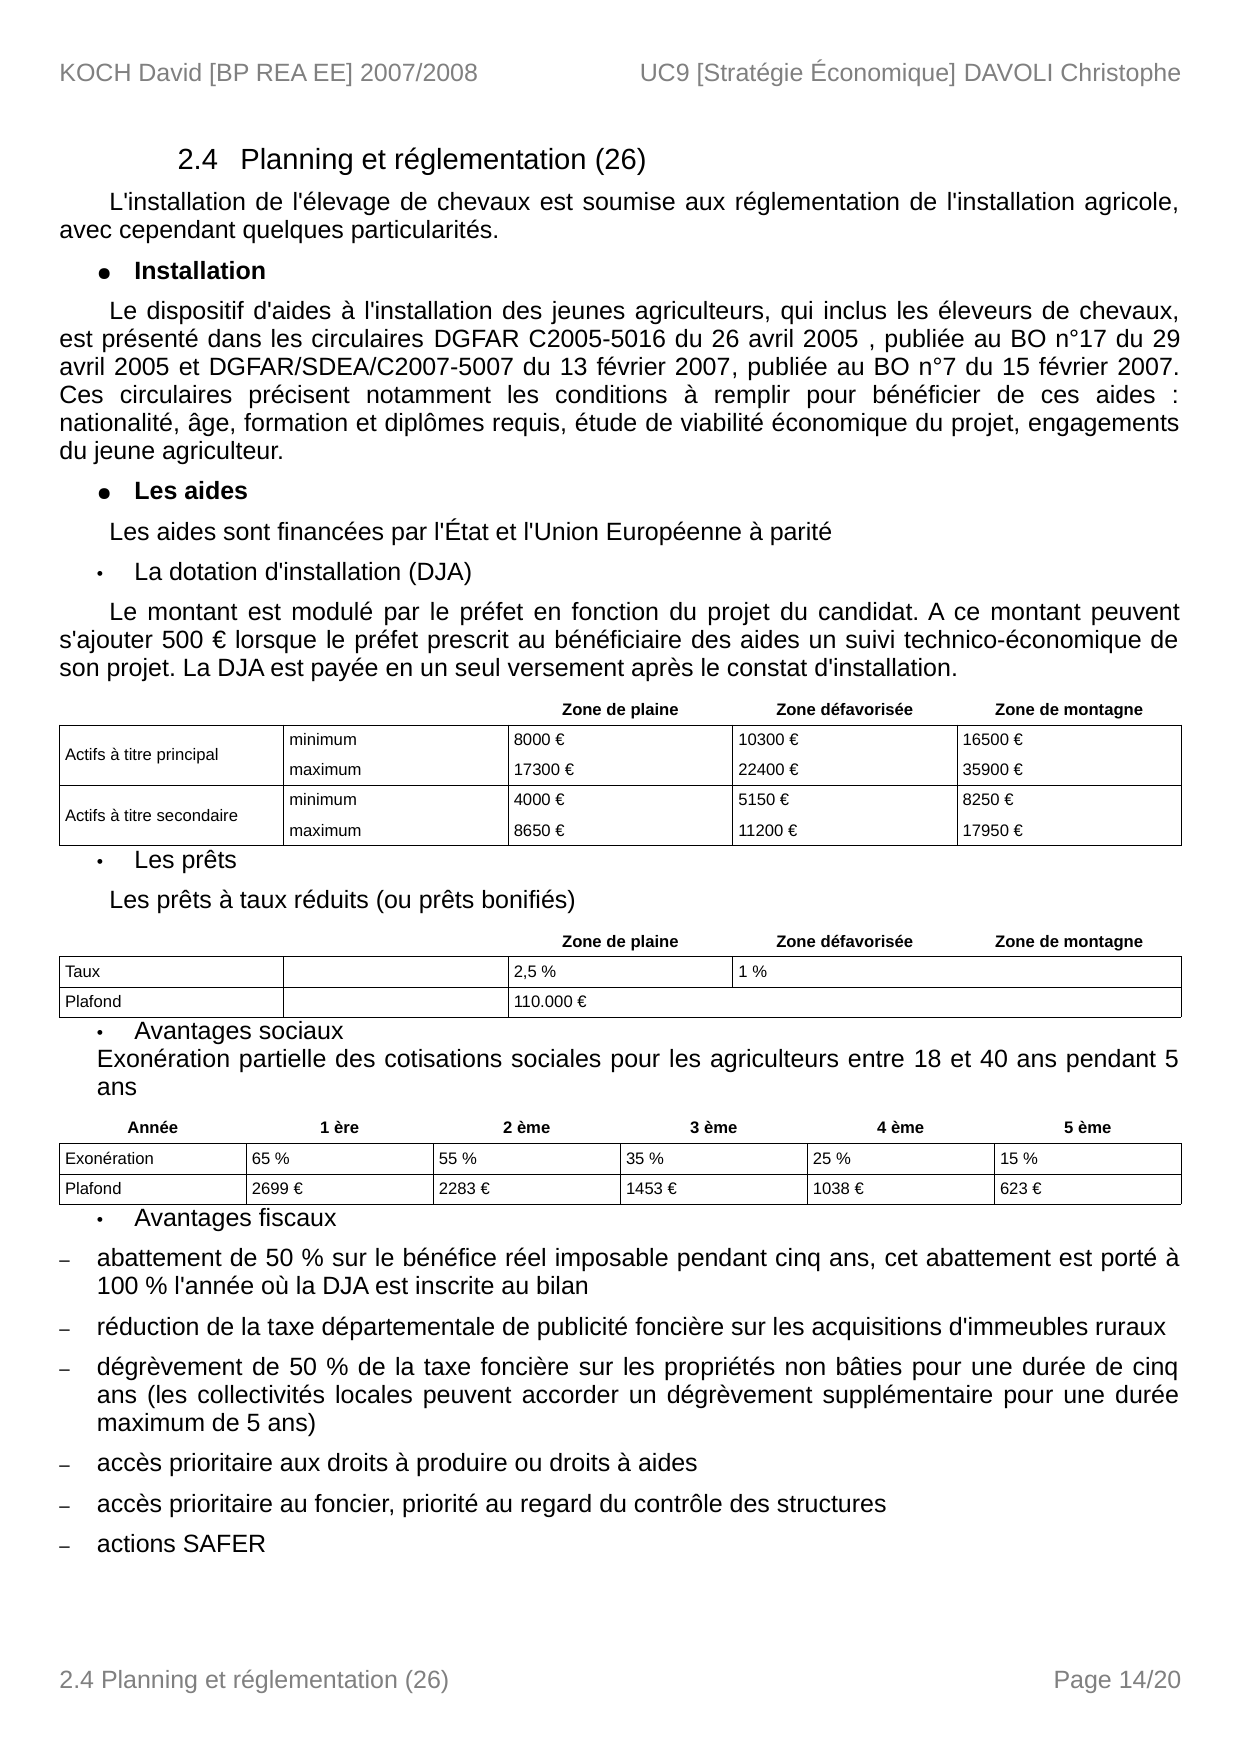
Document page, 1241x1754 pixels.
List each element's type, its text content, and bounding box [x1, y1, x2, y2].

table_cell 8000 € [509, 726, 732, 755]
table_cell 2,5 % [509, 957, 732, 987]
list réduction de la taxe départementale de publicité foncière sur les acquisitions d'immeubles ruraux [59, 1312, 1181, 1340]
table_cell 110.000 € [509, 988, 1181, 1017]
list Avantages fiscaux [97, 1205, 1181, 1232]
table_header Année [59, 1113, 246, 1143]
table_cell 8250 € [958, 786, 1181, 815]
table_cell Taux [60, 957, 283, 987]
table_cell maximum [284, 815, 508, 845]
table_cell Exonération [60, 1144, 246, 1173]
list dégrèvement de 50 % de la taxe foncière sur les propriétés non bâties pour une durée de cinq ans (les collectivités locales peuvent accorder un dégrèvement supplémentaire pour une durée maximum de 5 ans) [59, 1353, 1181, 1437]
subtitle Planning et réglementation (26) [59, 143, 1181, 176]
table_cell 11200 € [733, 815, 957, 845]
table_header Zone de plaine [508, 926, 732, 956]
list abattement de 50 % sur le bénéfice réel imposable pendant cinq ans, cet abattement est porté à 100 % l'année où la DJA est inscrite au bilan [59, 1244, 1181, 1300]
text Le montant est modulé par le préfet en fonction du projet du candidat. A ce montant peuvent s'ajouter 500 € lorsque le préfet prescrit au bénéficiaire des aides un suivi technico-économique de son projet. La DJA est payée en un seul versement après le constat d'installation. [59, 598, 1181, 682]
table_cell 2283 € [434, 1175, 620, 1204]
table_cell Actifs à titre secondaire [60, 786, 283, 845]
table_header Zone de montagne [957, 926, 1181, 956]
table_cell Plafond [60, 988, 283, 1017]
table_cell Actifs à titre principal [60, 726, 283, 785]
table_cell [284, 988, 508, 1017]
list Avantages sociaux [97, 1018, 1181, 1045]
table_cell 8650 € [509, 815, 732, 845]
text Les prêts à taux réduits (ou prêts bonifiés) [59, 886, 1181, 914]
table_header 4 ème [807, 1113, 994, 1143]
table_cell 4000 € [509, 786, 732, 815]
table_cell 17300 € [509, 755, 732, 785]
list Les prêts [97, 846, 1181, 873]
table_cell 1 % [733, 957, 1181, 987]
table_cell 35900 € [958, 755, 1181, 785]
table_header Zone défavorisée [732, 694, 957, 724]
table_cell 25 % [808, 1144, 994, 1173]
table_cell 35 % [621, 1144, 807, 1173]
table_header [284, 694, 508, 724]
table_header Zone de montagne [957, 694, 1181, 724]
table_header 5 ème [994, 1113, 1181, 1143]
table_cell [284, 957, 508, 987]
table_cell 15 % [995, 1144, 1181, 1173]
list La dotation d'installation (DJA) [97, 558, 1181, 586]
table_cell 1453 € [621, 1175, 807, 1204]
list actions SAFER [59, 1530, 1181, 1558]
table_cell 2699 € [247, 1175, 433, 1204]
table_header 3 ème [620, 1113, 807, 1143]
text Le dispositif d'aides à l'installation des jeunes agriculteurs, qui inclus les éleveurs de chevaux, est présenté dans les circulaires DGFAR C2005-5016 du 26 avril 2005 , publiée au BO n°17 du 29 avril 2005 et DGFAR/SDEA/C2007-5007 du 13 février 2007, publiée au BO n°7 du 15 février 2007. Ces circulaires précisent notamment les conditions à remplir pour bénéficier de ces aides : nationalité, âge, formation et diplômes requis, étude de viabilité économique du projet, engagements du jeune agriculteur. [59, 297, 1181, 464]
table_cell 22400 € [733, 755, 957, 785]
text L'installation de l'élevage de chevaux est soumise aux réglementation de l'installation agricole, avec cependant quelques particularités. [59, 188, 1181, 244]
list Installation [97, 256, 1181, 284]
list Exonération partielle des cotisations sociales pour les agriculteurs entre 18 et 40 ans pendant 5 ans [59, 1045, 1181, 1101]
table_header [59, 926, 283, 956]
list accès prioritaire aux droits à produire ou droits à aides [59, 1449, 1181, 1477]
table_cell 17950 € [958, 815, 1181, 845]
table_cell minimum [284, 726, 508, 755]
table_cell 65 % [247, 1144, 433, 1173]
list accès prioritaire au foncier, priorité au regard du contrôle des structures [59, 1489, 1181, 1517]
table_cell maximum [284, 755, 508, 785]
table_header Zone défavorisée [732, 926, 957, 956]
table_header [59, 694, 283, 724]
table_cell 1038 € [808, 1175, 994, 1204]
table_cell minimum [284, 786, 508, 815]
list Les aides [97, 477, 1181, 505]
table_cell Plafond [60, 1175, 246, 1204]
table_cell 55 % [434, 1144, 620, 1173]
text Les aides sont financées par l'État et l'Union Européenne à parité [59, 517, 1181, 545]
table_header [284, 926, 508, 956]
table_cell 5150 € [733, 786, 957, 815]
table_cell 16500 € [958, 726, 1181, 755]
table_header Zone de plaine [508, 694, 732, 724]
table_header 2 ème [433, 1113, 620, 1143]
table_cell 623 € [995, 1175, 1181, 1204]
table_cell 10300 € [733, 726, 957, 755]
table_header 1 ère [246, 1113, 433, 1143]
